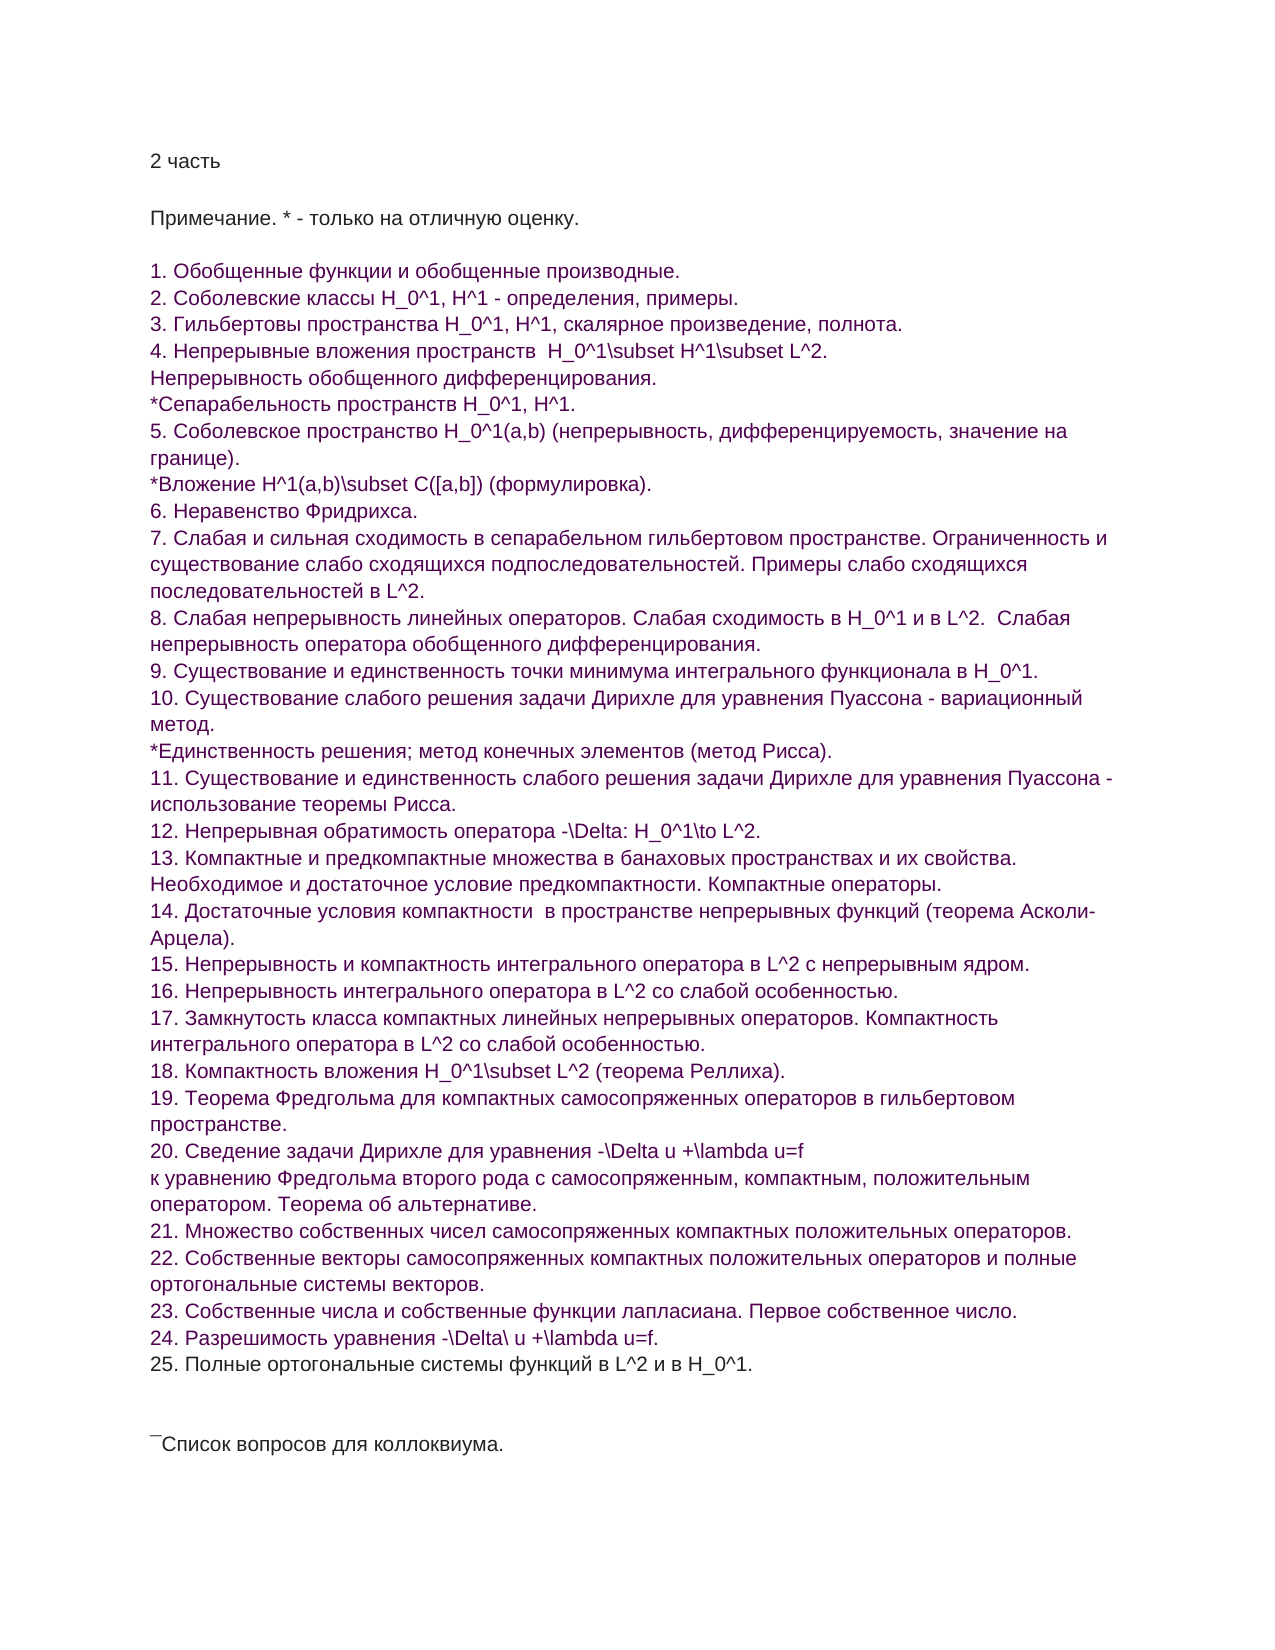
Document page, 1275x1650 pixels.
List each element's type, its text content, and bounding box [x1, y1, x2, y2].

text 6. Неравенство Фридрихса. [150, 500, 1125, 523]
text 16. Непрерывность интегрального оператора в L^2 со слабой особенностью. [150, 980, 1125, 1003]
text 7. Слабая и сильная сходимость в сепарабельном гильбертовом пространстве. Ограниченность и существование слабо сходящихся подпоследовательностей. Примеры слабо сходящихся последовательностей в L^2. [150, 526, 1125, 603]
text 21. Множество собственных чисел самосопряженных компактных положительных операторов. [150, 1220, 1125, 1243]
text 4. Непрерывные вложения пространств H_0^1\subset H^1\subset L^2. [150, 340, 1125, 363]
text к уравнению Фредгольма второго рода с самосопряженным, компактным, положительным оператором. Теорема об альтернативе. [150, 1166, 1125, 1216]
text 11. Существование и единственность слабого решения задачи Дирихле для уравнения Пуассона - использование теоремы Рисса. [150, 766, 1125, 816]
text 22. Собственные векторы самосопряженных компактных положительных операторов и полные ортогональные системы векторов. [150, 1246, 1125, 1296]
text 12. Непрерывная обратимость оператора -\Delta: H_0^1\to L^2. [150, 820, 1125, 843]
text 15. Непрерывность и компактность интегрального оператора в L^2 с непрерывным ядром. [150, 953, 1125, 976]
text 25. Полные ортогональные системы функций в L^2 и в H_0^1. [150, 1353, 1125, 1376]
text 2 часть [150, 150, 1125, 203]
text *Вложение H^1(a,b)\subset C([a,b]) (формулировка). [150, 473, 1125, 496]
text 13. Компактные и предкомпактные множества в банаховых пространствах и их свойства. Необходимое и достаточное условие предкомпактности. Компактные операторы. [150, 846, 1125, 896]
text 24. Разрешимость уравнения -\Delta\ u +\lambda u=f. [150, 1326, 1125, 1349]
text 14. Достаточные условия компактности в пространстве непрерывных функций (теорема Асколи-Арцела). [150, 900, 1125, 949]
text 2. Соболевские классы H_0^1, H^1 - определения, примеры. [150, 286, 1125, 309]
text Непрерывность обобщенного дифференцирования. [150, 366, 1125, 389]
text 3. Гильбертовы пространства H_0^1, H^1, скалярное произведение, полнота. [150, 313, 1125, 336]
text 18. Компактность вложения H_0^1\subset L^2 (теорема Реллиха). [150, 1060, 1125, 1083]
text *Единственность решения; метод конечных элементов (метод Рисса). [150, 740, 1125, 763]
text 20. Сведение задачи Дирихле для уравнения -\Delta u +\lambda u=f [150, 1140, 1125, 1163]
text Примечание. * - только на отличную оценку. [150, 206, 1125, 229]
text ¯Список вопросов для коллоквиума. [150, 1433, 1125, 1456]
text 5. Соболевское пространство H_0^1(a,b) (непрерывность, дифференцируемость, значение на границе). [150, 420, 1125, 469]
text *Сепарабельность пространств H_0^1, H^1. [150, 393, 1125, 416]
text 23. Собственные числа и собственные функции лапласиана. Первое собственное число. [150, 1300, 1125, 1323]
text 19. Теорема Фредгольма для компактных самосопряженных операторов в гильбертовом пространстве. [150, 1086, 1125, 1136]
text 8. Слабая непрерывность линейных операторов. Слабая сходимость в H_0^1 и в L^2. Слабая непрерывность оператора обобщенного дифференцирования. [150, 606, 1125, 656]
text 17. Замкнутость класса компактных линейных непрерывных операторов. Компактность интегрального оператора в L^2 со слабой особенностью. [150, 1006, 1125, 1056]
text 10. Существование слабого решения задачи Дирихле для уравнения Пуассона - вариационный метод. [150, 686, 1125, 736]
text 9. Существование и единственность точки минимума интегрального функционала в H_0^1. [150, 660, 1125, 683]
text 1. Обобщенные функции и обобщенные производные. [150, 260, 1125, 283]
